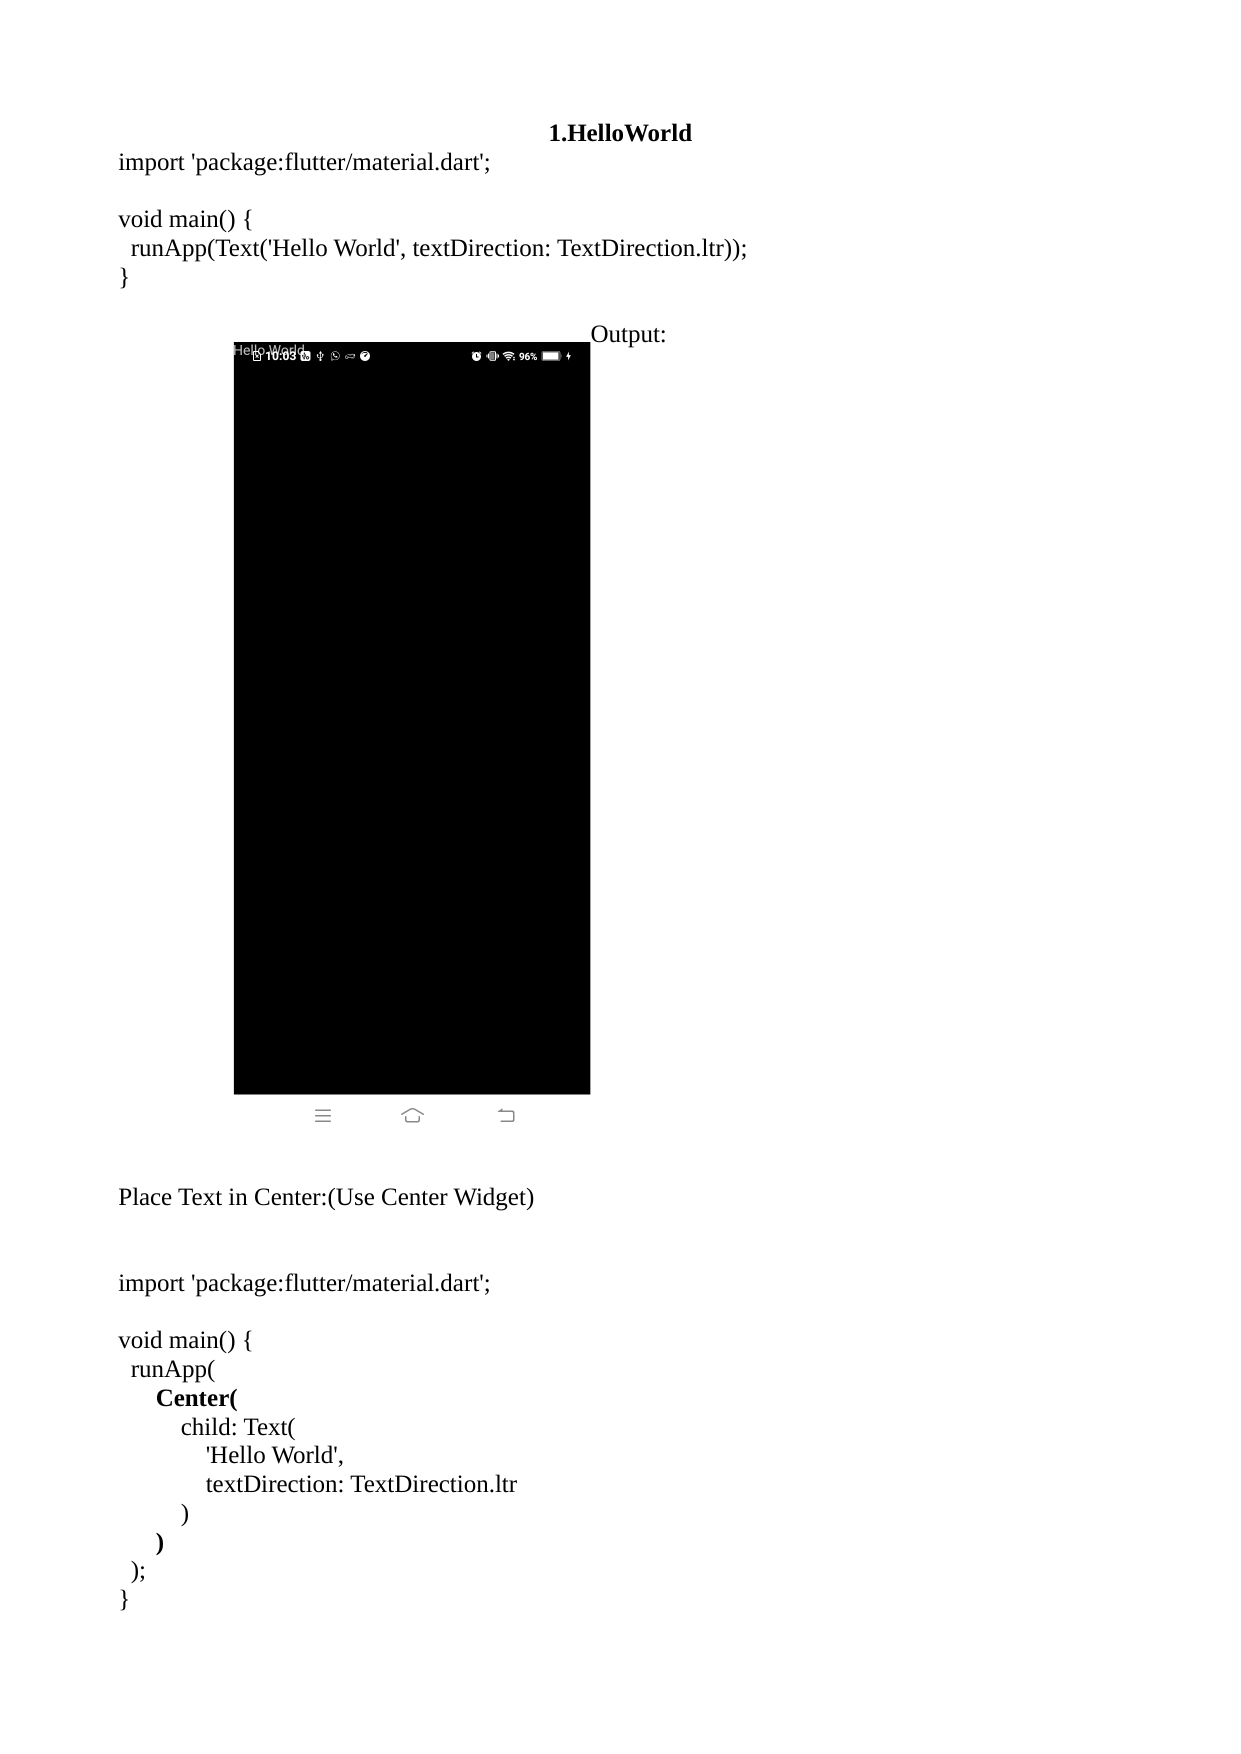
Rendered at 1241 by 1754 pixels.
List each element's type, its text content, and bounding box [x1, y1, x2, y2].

text ) [118, 1527, 1122, 1556]
text void main() { [118, 1326, 1122, 1354]
picture [233, 342, 591, 1136]
text runApp(Text('Hello World', textDirection: TextDirection.ltr)); [118, 233, 1122, 262]
text } [118, 262, 1122, 291]
text Place Text in Center:(Use Center Widget) [118, 1182, 1122, 1211]
text 1.HelloWorld [118, 118, 1122, 147]
text child: Text( [118, 1412, 1122, 1441]
text textDirection: TextDirection.ltr [118, 1469, 1122, 1498]
text Output: [118, 319, 1122, 348]
text import 'package:flutter/material.dart'; [118, 147, 1122, 176]
text import 'package:flutter/material.dart'; [118, 1268, 1122, 1297]
text Center( [118, 1383, 1122, 1412]
text runApp( [118, 1354, 1122, 1383]
text 'Hello World', [118, 1441, 1122, 1469]
text } [118, 1584, 1122, 1613]
text void main() { [118, 204, 1122, 233]
text ); [118, 1556, 1122, 1584]
text ) [118, 1498, 1122, 1527]
